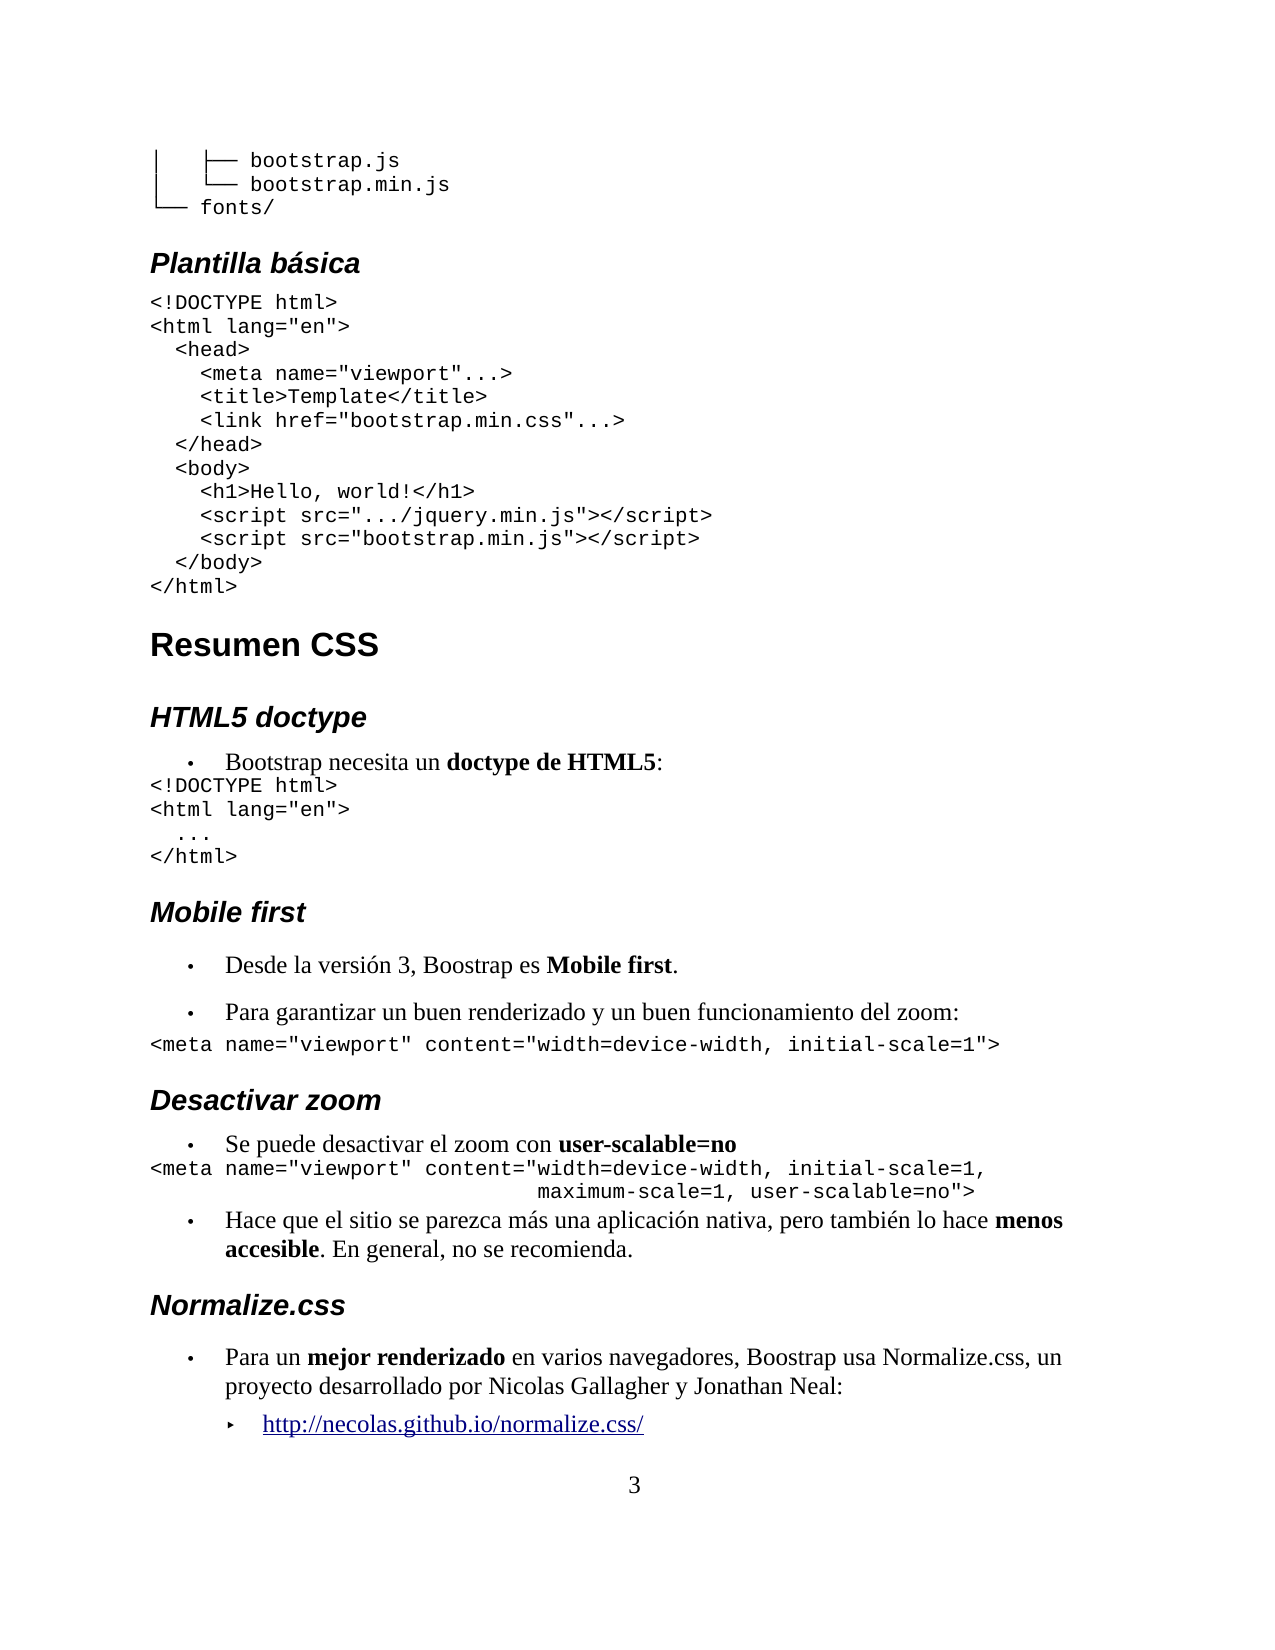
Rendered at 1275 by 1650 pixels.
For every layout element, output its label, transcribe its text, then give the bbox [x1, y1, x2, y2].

text maximum-scale=1, user-scalable=no"> [150, 1181, 1125, 1205]
text <h1>Hello, world!</h1> [150, 481, 1125, 505]
text <script src=".../jquery.min.js"></script> [150, 505, 1125, 528]
text <meta name="viewport"...> [150, 363, 1125, 387]
text <head> [150, 339, 1125, 363]
list Para un mejor renderizado en varios navegadores, Boostrap usa Normalize.css, un proyecto desarrollado por Nicolas Gallagher y Jonathan Neal: [187, 1342, 1125, 1400]
text <meta name="viewport" content="width=device-width, initial-scale=1, [150, 1158, 1125, 1181]
text │ ├── bootstrap.js [150, 150, 1125, 174]
list Hace que el sitio se parezca más una aplicación nativa, pero también lo hace menos accesible. En general, no se recomienda. [187, 1205, 1125, 1262]
text ... [150, 823, 1125, 846]
text <script src="bootstrap.min.js"></script> [150, 528, 1125, 552]
text </html> [150, 846, 1125, 870]
list Bootstrap necesita un doctype de HTML5: [187, 747, 1125, 775]
list http://necolas.github.io/normalize.css/ [225, 1409, 1125, 1438]
list Desde la versión 3, Boostrap es Mobile first. [187, 950, 1125, 979]
text </html> [150, 576, 1125, 599]
subtitle Mobile first [150, 895, 1125, 928]
text </head> [150, 434, 1125, 457]
text <body> [150, 457, 1125, 481]
text <title>Template</title> [150, 387, 1125, 410]
subtitle Plantilla básica [150, 246, 1125, 279]
list Para garantizar un buen renderizado y un buen funcionamiento del zoom: [187, 997, 1125, 1025]
text <!DOCTYPE html> [150, 292, 1125, 316]
subtitle Desactivar zoom [150, 1083, 1125, 1116]
subtitle HTML5 doctype [150, 701, 1125, 734]
text <html lang="en"> [150, 316, 1125, 339]
list Se puede desactivar el zoom con user-scalable=no [187, 1129, 1125, 1158]
text <meta name="viewport" content="width=device-width, initial-scale=1"> [150, 1034, 1125, 1058]
subtitle Resumen CSS [150, 624, 1125, 663]
subtitle Normalize.css [150, 1287, 1125, 1321]
text │ └── bootstrap.min.js [157, 174, 1125, 197]
text </body> [150, 552, 1125, 576]
text <link href="bootstrap.min.css"...> [150, 410, 1125, 434]
text └── fonts/ [150, 197, 1125, 221]
text <!DOCTYPE html> [150, 775, 1125, 799]
text <html lang="en"> [150, 799, 1125, 823]
